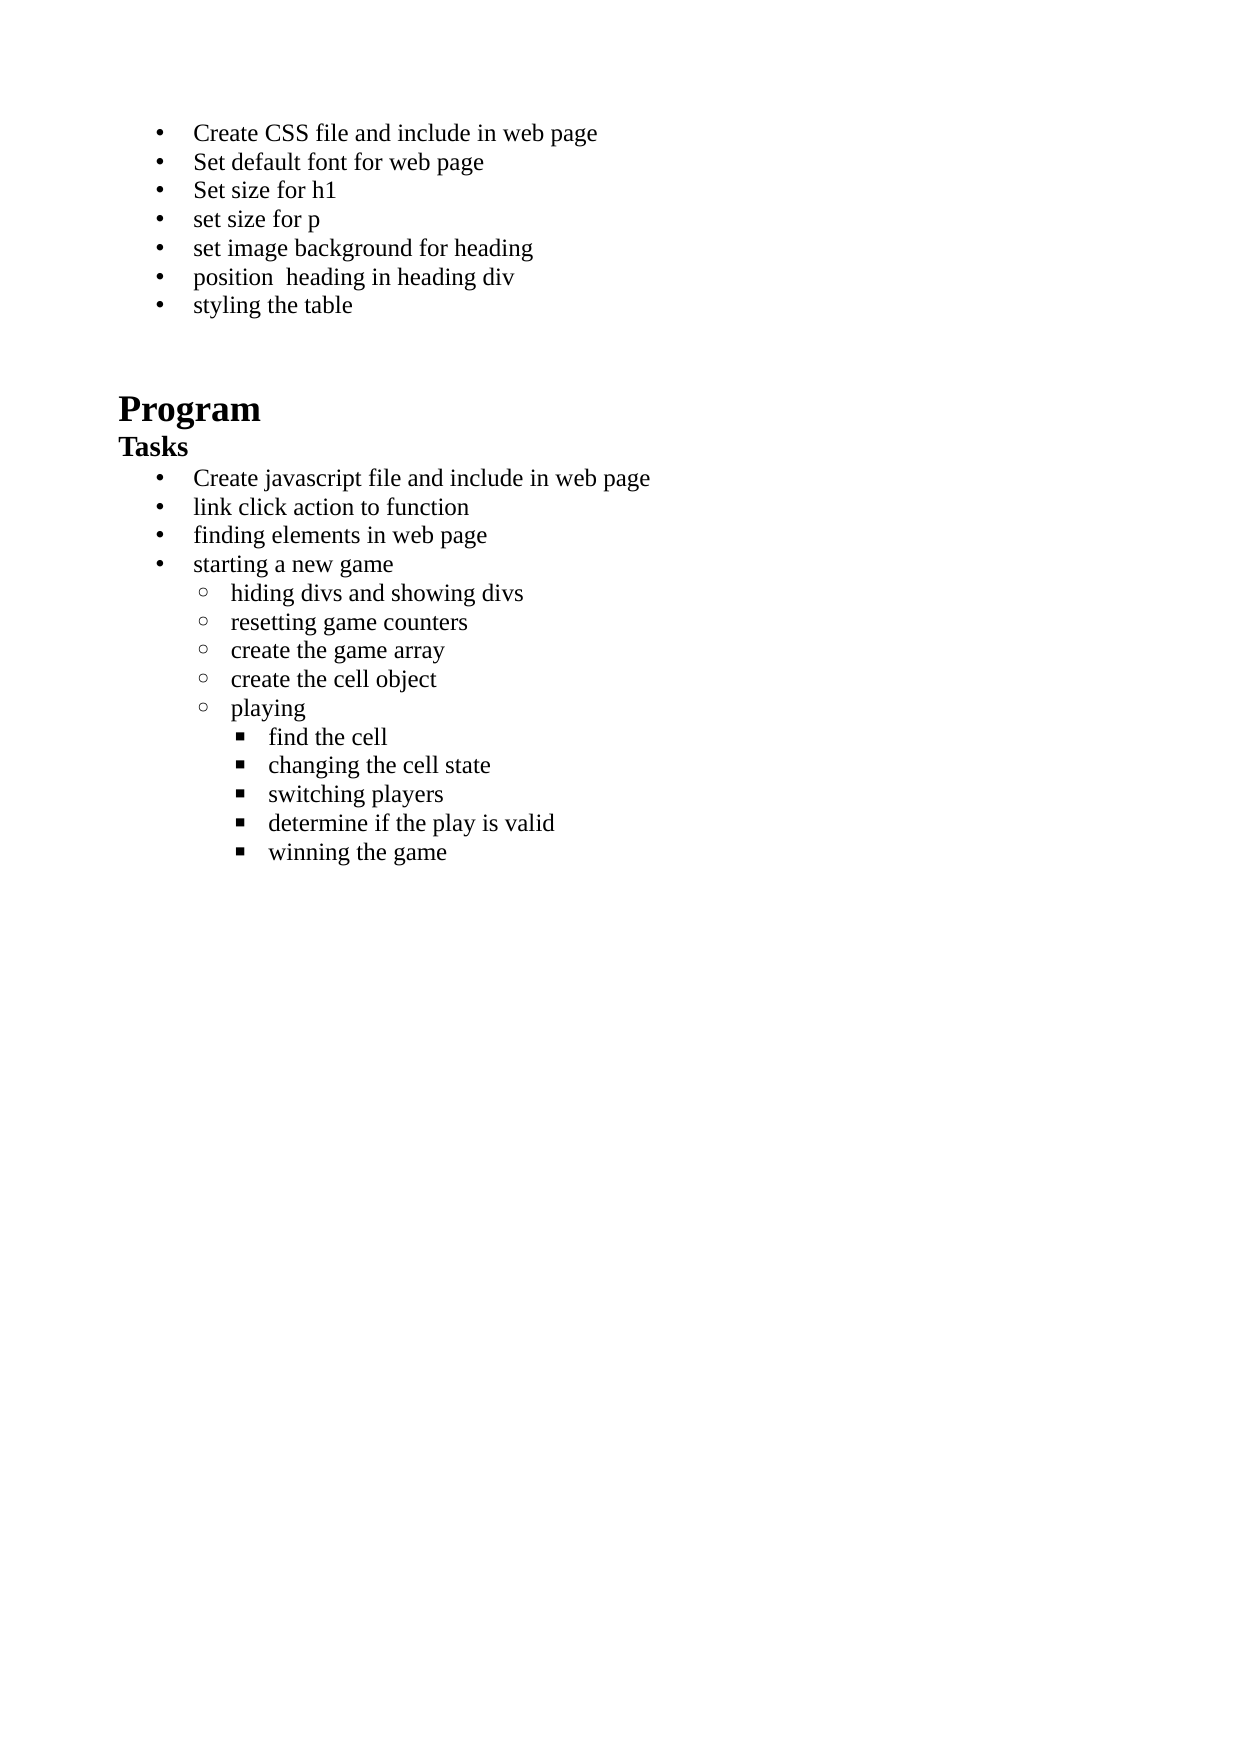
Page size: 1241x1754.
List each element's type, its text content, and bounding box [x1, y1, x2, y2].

list Create javascript file and include in web page [156, 463, 1122, 492]
text Program [118, 386, 1122, 429]
list finding elements in web page [156, 521, 1122, 549]
list changing the cell state [231, 751, 1122, 779]
list position heading in heading div [156, 262, 1122, 291]
list starting a new game [156, 549, 1122, 578]
list link click action to function [156, 492, 1122, 521]
list determine if the play is valid [231, 808, 1122, 837]
list create the game array [193, 636, 1122, 664]
list Set default font for web page [156, 147, 1122, 176]
list Set size for h1 [156, 176, 1122, 204]
list switching players [231, 779, 1122, 808]
list playing [193, 693, 1122, 722]
list styling the table [156, 291, 1122, 319]
text Tasks [118, 429, 1122, 463]
list winning the game [231, 837, 1122, 866]
list resetting game counters [193, 607, 1122, 636]
list set image background for heading [156, 233, 1122, 262]
list Create CSS file and include in web page [156, 118, 1122, 147]
list create the cell object [193, 664, 1122, 693]
list hiding divs and showing divs [193, 578, 1122, 607]
list set size for p [156, 204, 1122, 233]
list find the cell [231, 722, 1122, 751]
